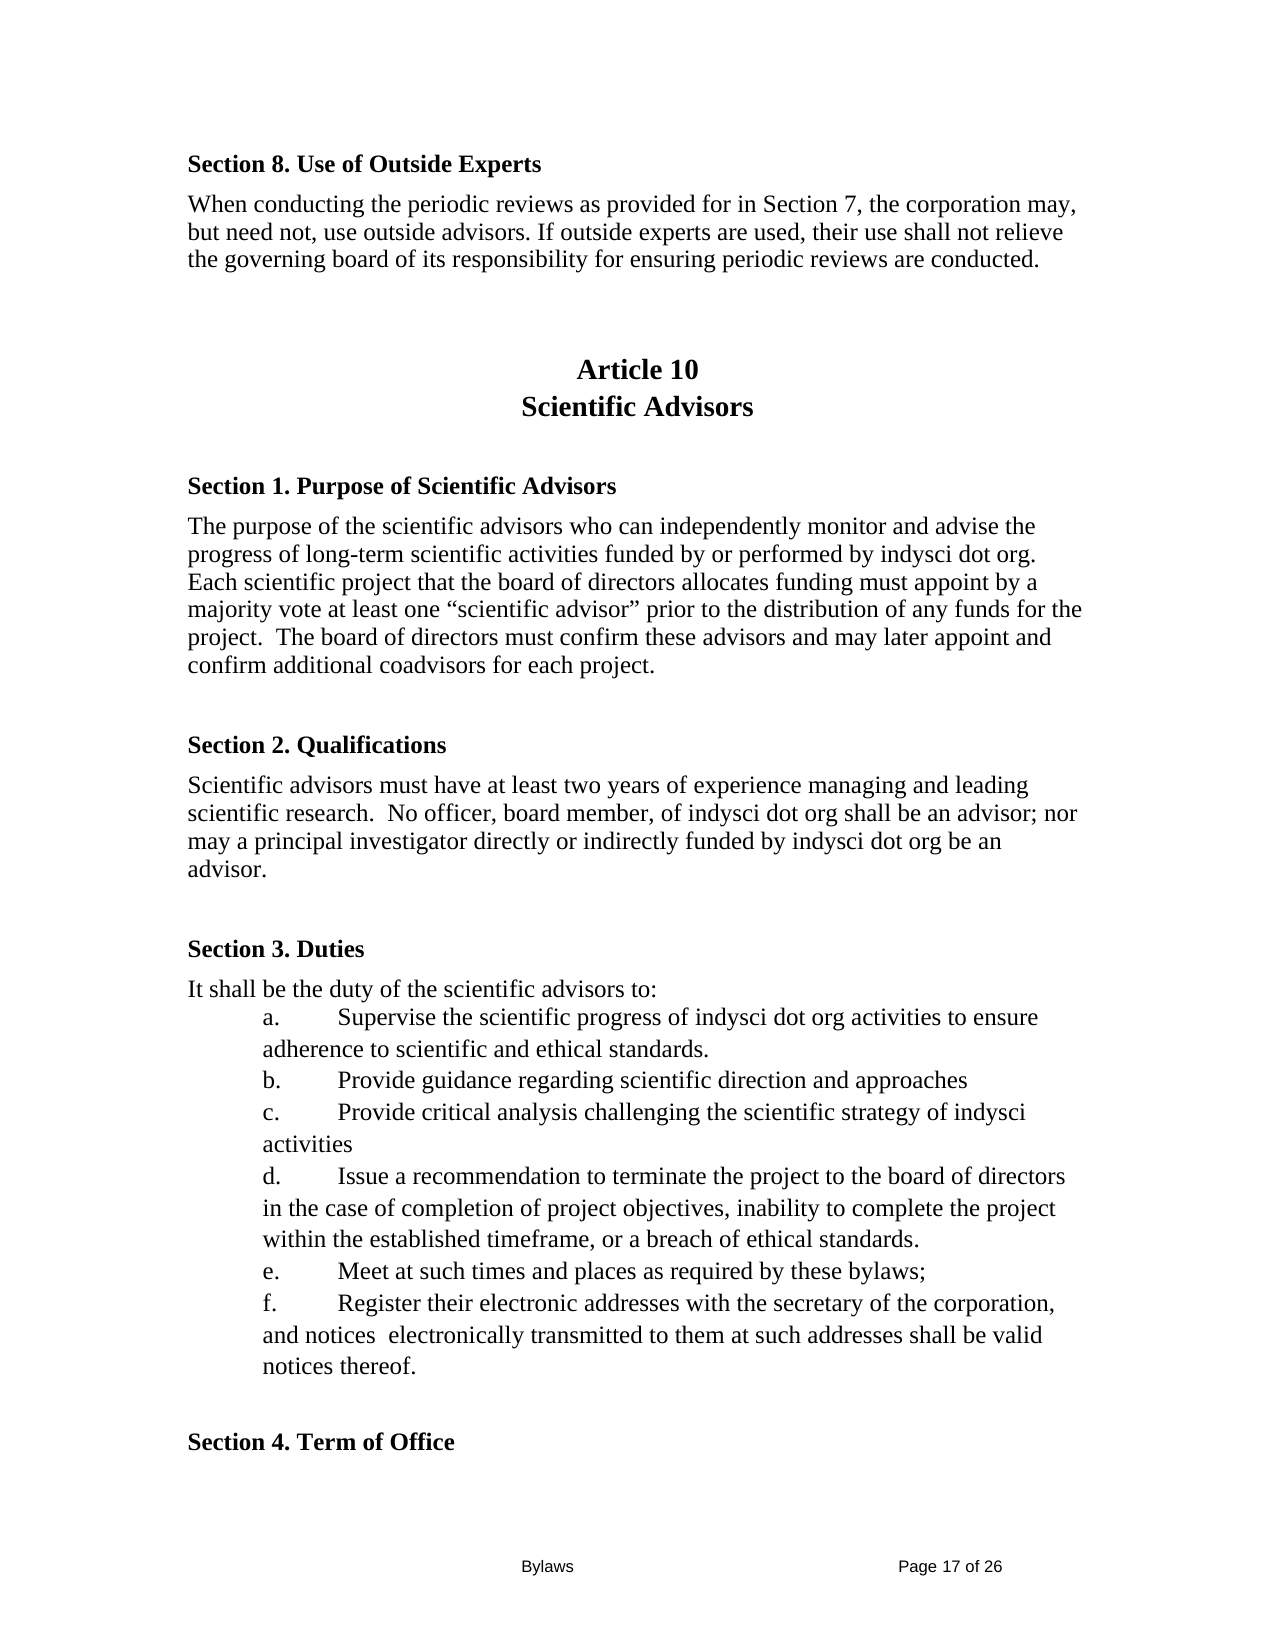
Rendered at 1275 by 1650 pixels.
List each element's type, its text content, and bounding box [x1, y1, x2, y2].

text b. Provide guidance regarding scientific direction and approaches [262, 1067, 1087, 1094]
text Scientific Advisors [187, 391, 1087, 423]
text f. Register their electronic addresses with the secretary of the corporation, and notices electronically transmitted to them at such addresses shall be valid notices thereof. [262, 1289, 1087, 1380]
text The purpose of the scientific advisors who can independently monitor and advise the progress of long-term scientific activities funded by or performed by indysci dot org. Each scientific project that the board of directors allocates funding must appoint by a majority vote at least one “scientific advisor” prior to the distribution of any funds for the project. The board of directors must confirm these advisors and may later appoint and confirm additional coadvisors for each project. [187, 512, 1087, 679]
text Scientific advisors must have at least two years of experience managing and leading scientific research. No officer, board member, of indysci dot org shall be an advisor; nor may a principal investigator directly or indirectly funded by indysci dot org be an advisor. [187, 772, 1087, 882]
text Section 8. Use of Outside Experts [187, 150, 1087, 178]
text Article 10 [187, 354, 1087, 386]
text a. Supervise the scientific progress of indysci dot org activities to ensure adherence to scientific and ethical standards. [262, 1003, 1087, 1062]
text It shall be the duty of the scientific advisors to: [187, 975, 1087, 1003]
text When conducting the periodic reviews as provided for in Section 7, the corporation may, but need not, use outside advisors. If outside experts are used, their use shall not relieve the governing board of its responsibility for ensuring periodic reviews are conducted. [187, 190, 1087, 273]
text d. Issue a recommendation to terminate the project to the board of directors in the case of completion of project objectives, inability to complete the project within the established timeframe, or a breach of ethical standards. [262, 1162, 1087, 1253]
text Section 1. Purpose of Scientific Advisors [187, 472, 1087, 500]
text Section 2. Qualifications [187, 731, 1087, 759]
text c. Provide critical analysis challenging the scientific strategy of indysci activities [262, 1098, 1087, 1158]
text Section 3. Duties [187, 935, 1087, 963]
text e. Meet at such times and places as required by these bylaws; [262, 1257, 1087, 1285]
text Section 4. Term of Office [187, 1428, 1087, 1456]
